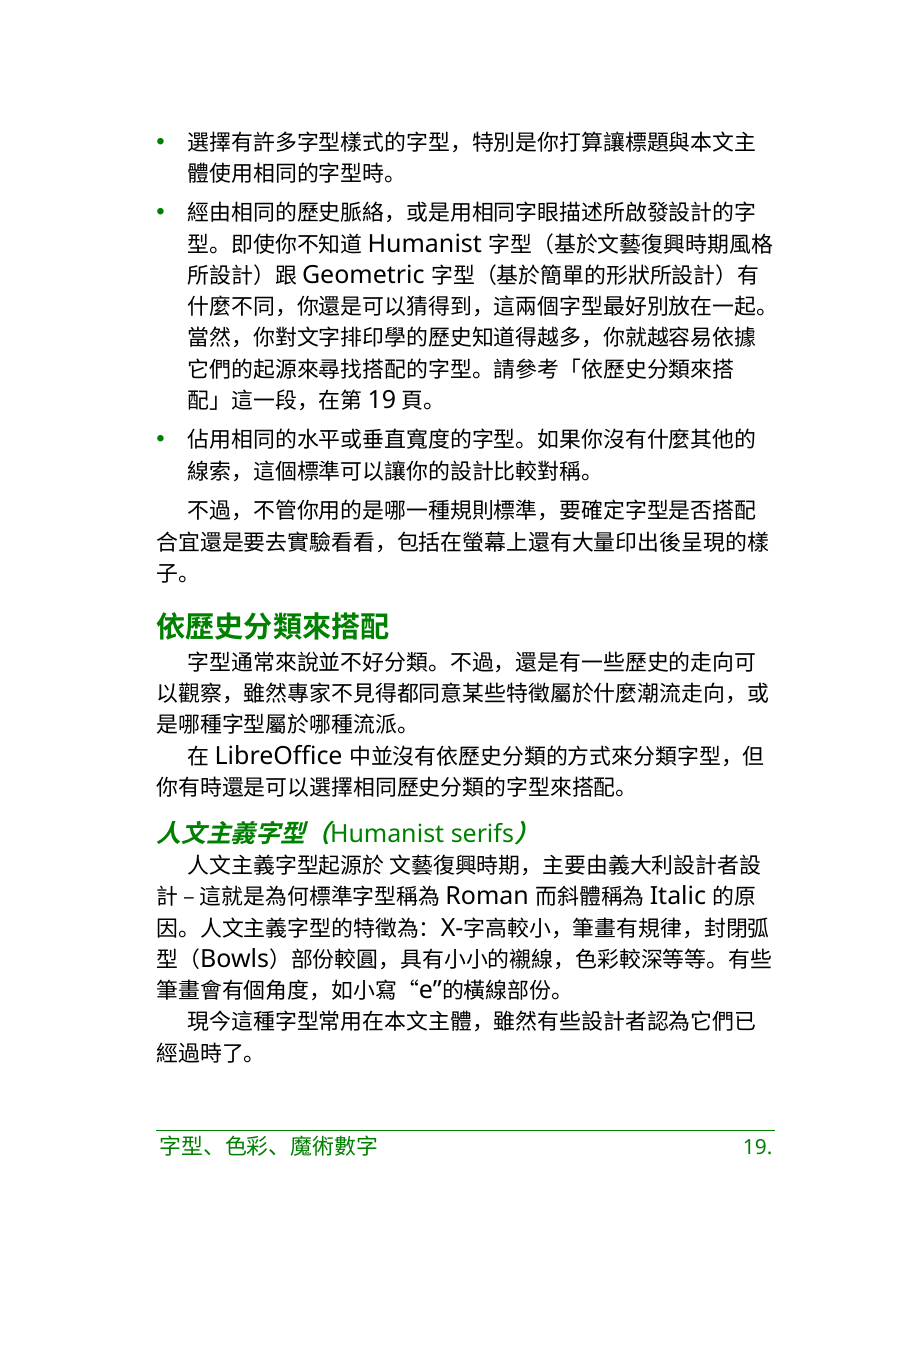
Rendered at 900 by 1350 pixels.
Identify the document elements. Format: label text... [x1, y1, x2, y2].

list 經由相同的歷史脈絡，或是用相同字眼描述所啟發設計的字型。即使你不知道 Humanist 字型（基於文藝復興時期風格所設計）跟 Geometric 字型（基於簡單的形狀所設計）有什麼不同，你還是可以猜得到，這兩個字型最好別放在一起。當然，你對文字排印學的歷史知道得越多，你就越容易依據它們的起源來尋找搭配的字型。請參考「依歷史分類來搭配」這一段，在第 19頁。 [156, 196, 775, 414]
text 現今這種字型常用在本文主體，雖然有些設計者認為它們已經過時了。 [156, 1005, 775, 1067]
text 字型通常來說並不好分類。不過，還是有一些歷史的走向可以觀察，雖然專家不見得都同意某些特徵屬於什麼潮流走向，或是哪種字型屬於哪種流派。 [156, 645, 775, 739]
list 選擇有許多字型樣式的字型，特別是你打算讓標題與本文主體使用相同的字型時。 [156, 125, 775, 187]
text 不過，不管你用的是哪一種規則標準，要確定字型是否搭配合宜還是要去實驗看看，包括在螢幕上還有大量印出後呈現的樣子。 [156, 494, 775, 587]
subtitle 人文主義字型（Humanist serifs） [156, 817, 775, 848]
list 佔用相同的水平或垂直寬度的字型。如果你沒有什麼其他的線索，這個標準可以讓你的設計比較對稱。 [156, 423, 775, 485]
text 人文主義字型起源於 文藝復興時期，主要由義大利設計者設計 – 這就是為何標準字型稱為 Roman 而斜體稱為 Italic 的原因。人文主義字型的特徵為：X-字高較小，筆畫有規律，封閉弧型（Bowls）部份較圓，具有小小的襯線，色彩較深等等。有些筆畫會有個角度，如小寫“e”的橫線部份。 [156, 848, 775, 1005]
text 在 LibreOffice 中並沒有依歷史分類的方式來分類字型，但你有時還是可以選擇相同歷史分類的字型來搭配。 [156, 739, 775, 802]
subtitle 依歷史分類來搭配 [156, 603, 775, 645]
